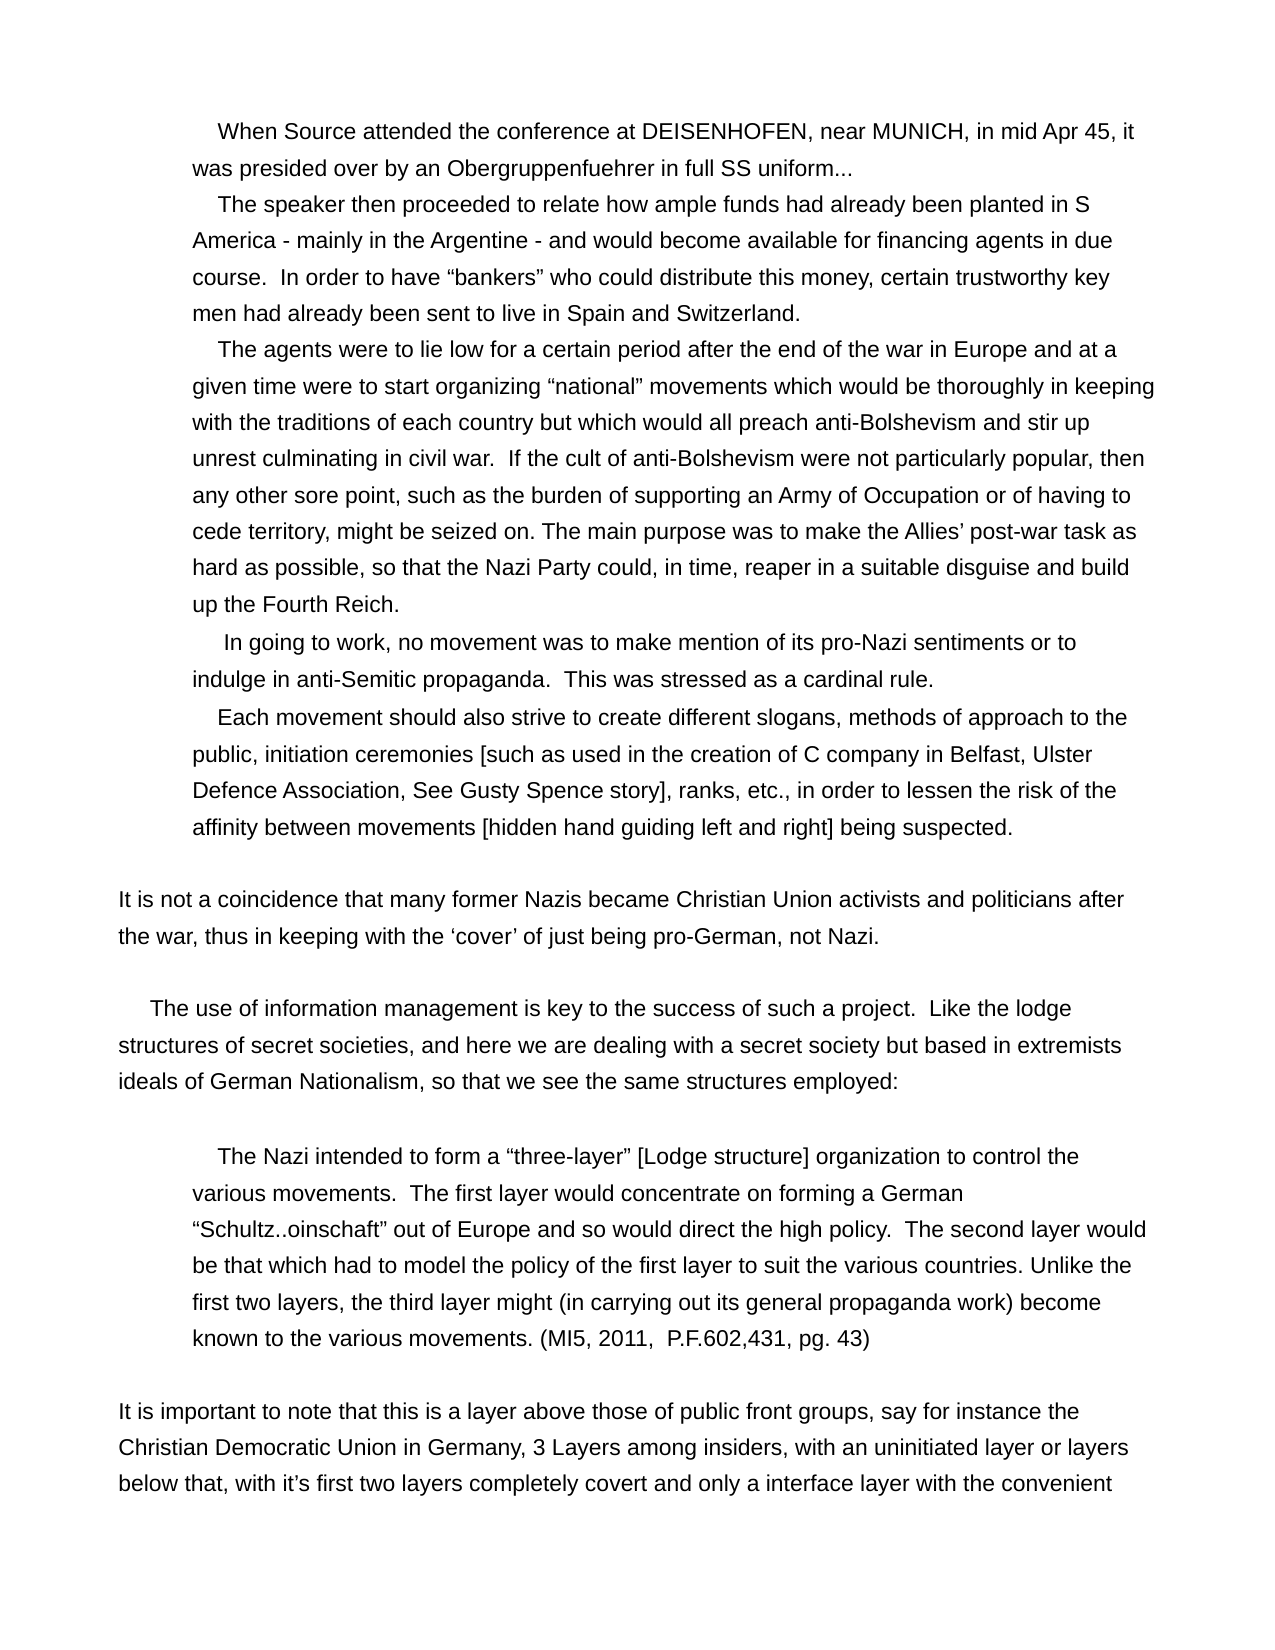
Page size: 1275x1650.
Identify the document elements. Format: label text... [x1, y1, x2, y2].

text Each movement should also strive to create different slogans, methods of approach to the public, initiation ceremonies [such as used in the creation of C company in Belfast, Ulster Defence Association, See Gusty Spence story], ranks, etc., in order to lessen the risk of the affinity between movements [hidden hand guiding left and right] being suspected. [192, 702, 1157, 840]
text When Source attended the conference at DEISENHOFEN, near MUNICH, in mid Apr 45, it was presided over by an Obergruppenfuehrer in full SS uniform... [192, 118, 1157, 181]
text The agents were to lie low for a certain period after the end of the war in Europe and at a given time were to start organizing “national” movements which would be thoroughly in keeping with the traditions of each country but which would all preach anti-Bolshevism and stir up unrest culminating in civil war. If the cult of anti-Bolshevism were not particularly popular, then any other sore point, such as the burden of supporting an Army of Occupation or of having to cede territory, might be seized on. The main purpose was to make the Allies’ post-war task as hard as possible, so that the Nazi Party could, in time, reaper in a suitable disguise and build up the Fourth Reich. [192, 336, 1157, 617]
text The Nazi intended to form a “three-layer” [Lodge structure] organization to control the various movements. The first layer would concentrate on forming a German “Schultz..oinschaft” out of Europe and so would direct the high policy. The second layer would be that which had to model the policy of the first layer to suit the various countries. Unlike the first two layers, the third layer might (in carrying out its general propaganda work) become known to the various movements. (MI5, 2011, P.F.602,431, pg. 43) [192, 1141, 1157, 1351]
text It is not a coincidence that many former Nazis became Christian Union activists and politicians after the war, thus in keeping with the ‘cover’ of just being pro-German, not Nazi. [118, 886, 1157, 949]
text The speaker then proceeded to relate how ample funds had already been planted in S America - mainly in the Argentine - and would become available for financing agents in due course. In order to have “bankers” who could distribute this money, certain trustworthy key men had already been sent to live in Spain and Switzerland. [192, 191, 1157, 326]
text The use of information management is key to the success of such a project. Like the lodge structures of secret societies, and here we are dealing with a secret society but based in extremists ideals of German Nationalism, so that we see the same structures employed: [118, 995, 1157, 1094]
text It is important to note that this is a layer above those of public front groups, say for instance the Christian Democratic Union in Germany, 3 Layers among insiders, with an uninitiated layer or layers below that, with it’s first two layers completely covert and only a interface layer with the convenient [118, 1398, 1157, 1497]
text In going to work, no movement was to make mention of its pro-Nazi sentiments or to indulge in anti-Semitic propaganda. This was stressed as a cardinal rule. [192, 627, 1157, 692]
